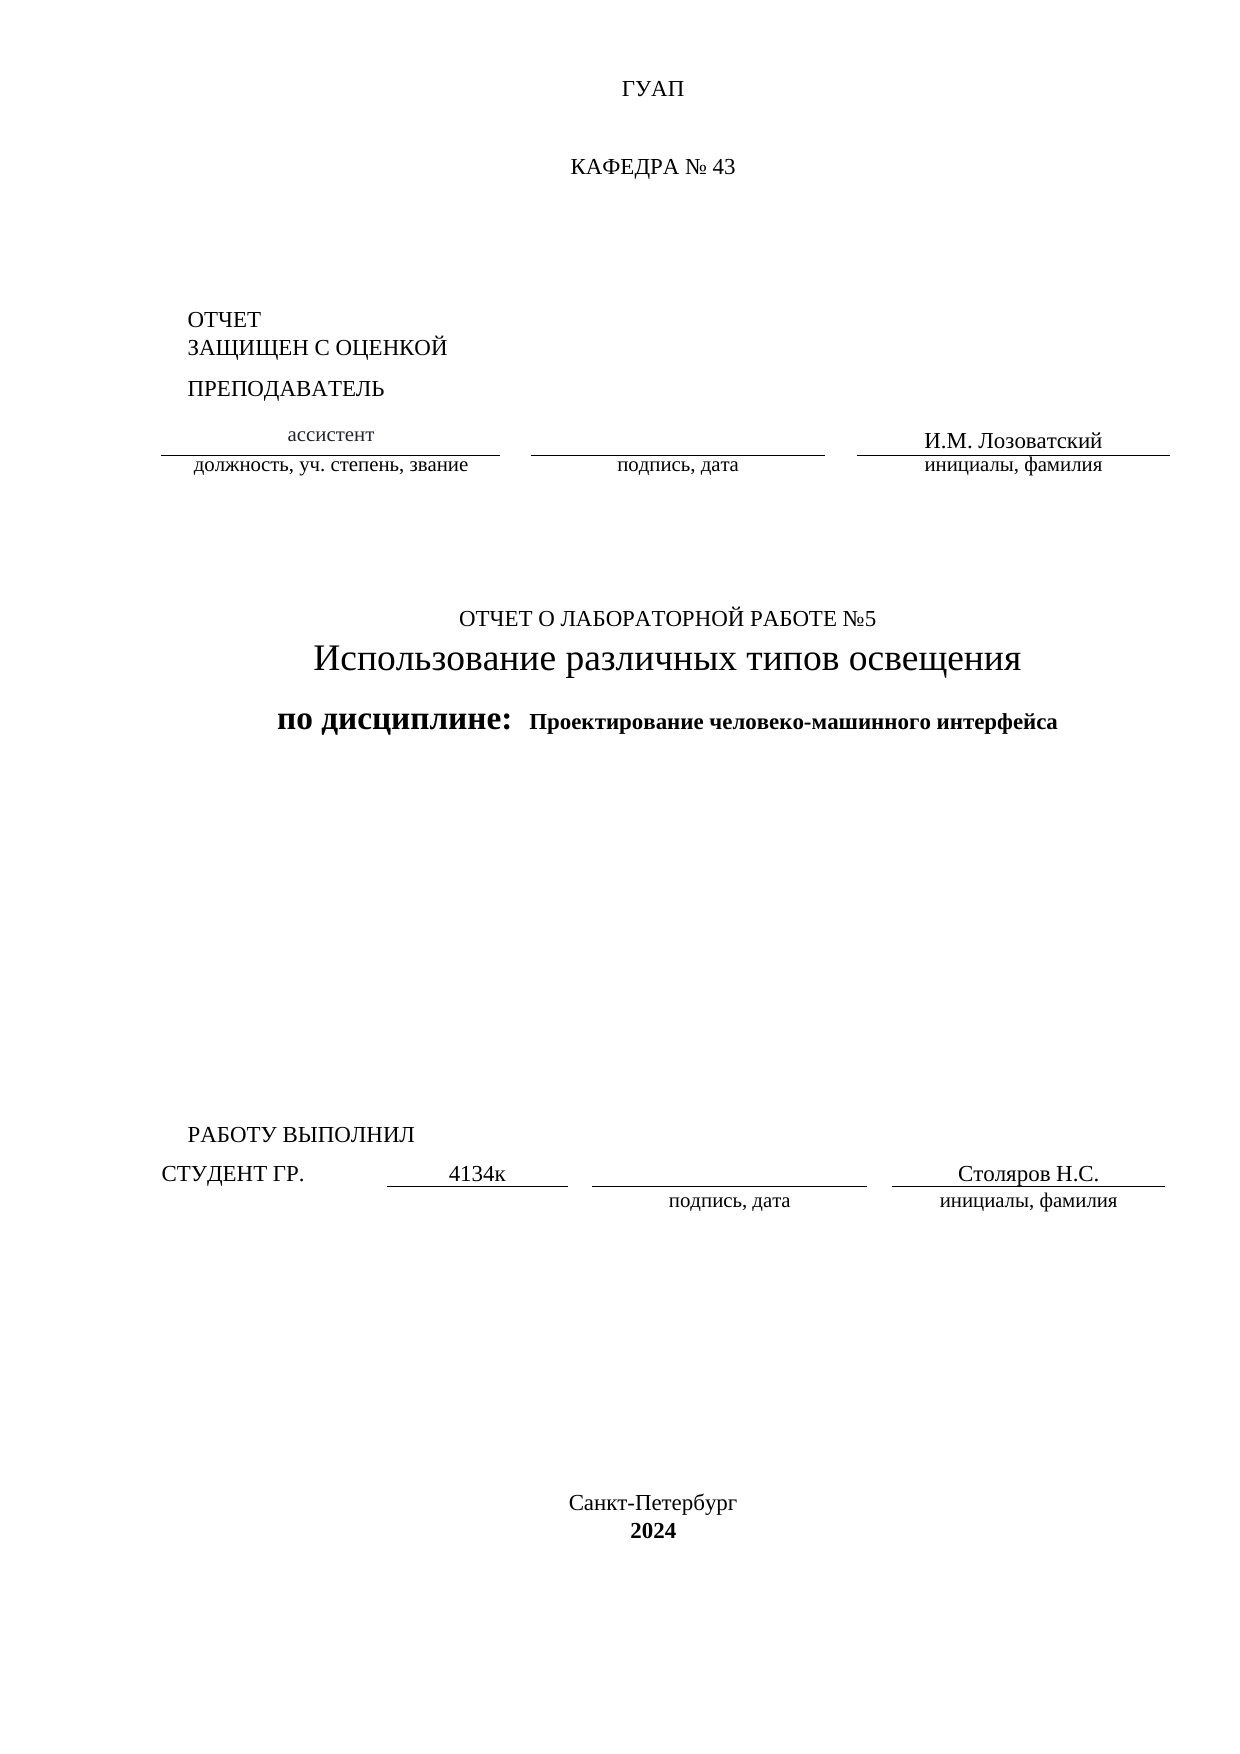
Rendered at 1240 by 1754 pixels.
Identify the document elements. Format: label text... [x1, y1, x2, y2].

table_cell [161, 1186, 387, 1213]
table_cell подпись, дата [592, 1187, 867, 1213]
table_header [500, 415, 531, 455]
text КАФЕДРА № 43 [187, 153, 1118, 179]
table_cell по дисциплине: Проектирование человеко-машинного интерфейса [169, 698, 1165, 859]
table_cell должность, уч. степень, звание [161, 456, 500, 475]
table_header Столяров Н.С. [892, 1147, 1165, 1186]
text РАБОТУ ВЫПОЛНИЛ [187, 1121, 1118, 1147]
table_header ассистент [161, 415, 500, 455]
table_cell [568, 1186, 592, 1213]
table_header [568, 1147, 592, 1186]
table_cell инициалы, фамилия [892, 1187, 1165, 1213]
text ГУАП [187, 75, 1118, 101]
table_cell [169, 920, 1165, 946]
table_cell [387, 1187, 567, 1213]
text Санкт-Петербург [187, 1489, 1118, 1515]
table_cell [500, 455, 531, 475]
table_header ОТЧЕТ О ЛАБОРАТОРНОЙ РАБОТЕ №5 Использование различных типов освещения [169, 505, 1165, 698]
table_header И.М. Лозоватский [857, 415, 1170, 455]
table_header 4134к [387, 1147, 567, 1186]
table_cell [867, 1186, 892, 1213]
table_cell [825, 455, 857, 475]
table_header [592, 1147, 867, 1186]
table_cell инициалы, фамилия [857, 456, 1170, 475]
table_header [825, 415, 857, 455]
text ОТЧЕТ ЗАЩИЩЕН С ОЦЕНКОЙ [187, 306, 1118, 361]
table_cell подпись, дата [531, 456, 825, 475]
text 2024 [187, 1517, 1118, 1543]
table_cell [169, 859, 1165, 919]
table_header СТУДЕНТ ГР. [161, 1147, 387, 1186]
table_header [867, 1147, 892, 1186]
table_header [531, 415, 825, 455]
text ПРЕПОДАВАТЕЛЬ [187, 375, 1118, 401]
